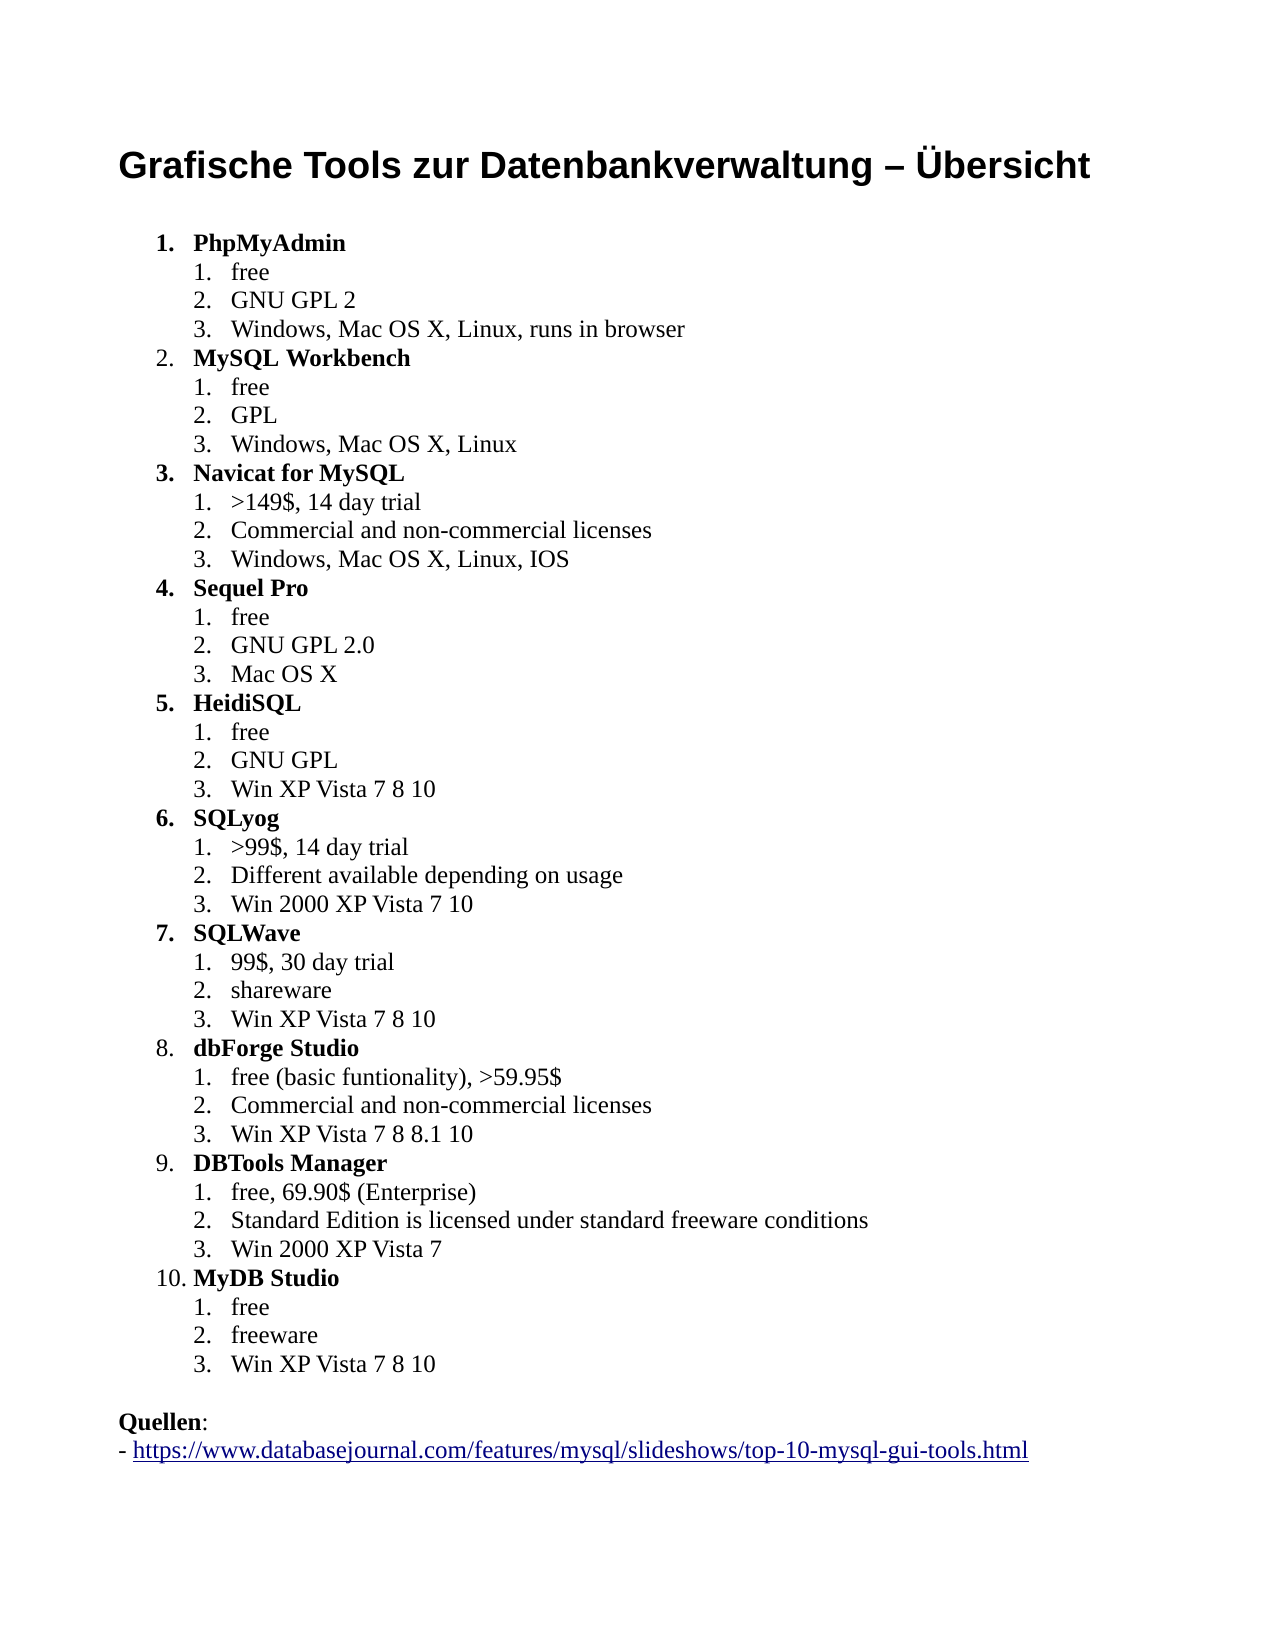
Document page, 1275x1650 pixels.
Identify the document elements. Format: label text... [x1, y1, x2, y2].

list shareware [193, 976, 1157, 1004]
list Commercial and non-commercial licenses [193, 1091, 1157, 1119]
list Sequel Pro [156, 573, 1157, 602]
list GNU GPL 2.0 [193, 631, 1157, 659]
list >149$, 14 day trial [193, 487, 1157, 516]
list >99$, 14 day trial [193, 832, 1157, 861]
list MyDB Studio [156, 1263, 1157, 1292]
list SQLyog [156, 803, 1157, 832]
list Windows, Mac OS X, Linux, IOS [193, 544, 1157, 573]
list HeidiSQL [156, 688, 1157, 717]
list DBTools Manager [156, 1148, 1157, 1177]
list free [193, 1292, 1157, 1321]
list Win XP Vista 7 8 10 [193, 1349, 1157, 1378]
list MySQL Workbench [156, 343, 1157, 372]
text Quellen: [118, 1407, 1157, 1436]
list SQLWave [156, 918, 1157, 947]
list Commercial and non-commercial licenses [193, 516, 1157, 544]
text - https://www.databasejournal.com/features/mysql/slideshows/top-10-mysql-gui-tools.html [118, 1436, 1157, 1464]
list Windows, Mac OS X, Linux [193, 429, 1157, 458]
list free [193, 372, 1157, 401]
list free, 69.90$ (Enterprise) [193, 1177, 1157, 1206]
list PhpMyAdmin [156, 228, 1157, 257]
list GNU GPL [193, 746, 1157, 774]
list free (basic funtionality), >59.95$ [193, 1062, 1157, 1091]
list Win 2000 XP Vista 7 10 [193, 889, 1157, 918]
list Win 2000 XP Vista 7 [193, 1234, 1157, 1263]
list Standard Edition is licensed under standard freeware conditions [193, 1206, 1157, 1234]
list Win XP Vista 7 8 10 [193, 774, 1157, 803]
list free [193, 257, 1157, 286]
list free [193, 717, 1157, 746]
list free [193, 602, 1157, 631]
subtitle Grafische Tools zur Datenbankverwaltung – Übersicht [118, 143, 1157, 187]
list Navicat for MySQL [156, 458, 1157, 487]
list Win XP Vista 7 8 10 [193, 1004, 1157, 1033]
list GPL [193, 401, 1157, 429]
list Different available depending on usage [193, 861, 1157, 889]
list 99$, 30 day trial [193, 947, 1157, 976]
list Windows, Mac OS X, Linux, runs in browser [193, 314, 1157, 343]
list Win XP Vista 7 8 8.1 10 [193, 1119, 1157, 1148]
list GNU GPL 2 [193, 286, 1157, 314]
list dbForge Studio [156, 1033, 1157, 1062]
list freeware [193, 1321, 1157, 1349]
list Mac OS X [193, 659, 1157, 688]
